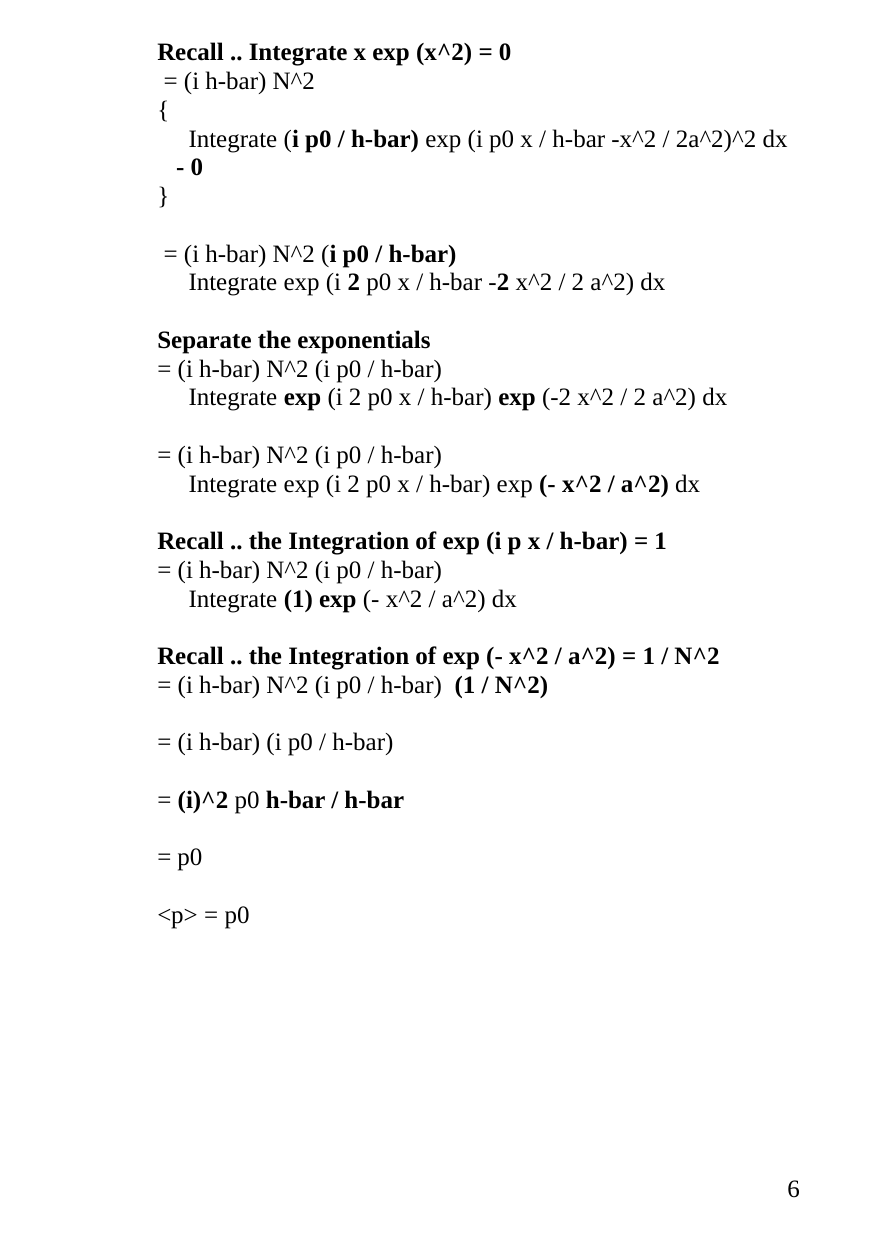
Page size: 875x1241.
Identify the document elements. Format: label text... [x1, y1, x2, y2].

table_cell [109, 555, 154, 612]
table_cell [109, 843, 154, 871]
table_cell [109, 871, 154, 900]
table_cell = (i h-bar) N^2 (i p0 / h-bar) Integrate (1) exp (- x^2 / a^2) dx [154, 555, 793, 612]
table_cell = (i)^2 p0 h-bar / h-bar [154, 785, 793, 814]
table_cell [154, 210, 793, 239]
table_cell = (i h-bar) N^2 { Integrate (i p0 / h-bar) exp (i p0 x / h-bar -x^2 / 2a^2)^2 dx - 0 } [154, 66, 793, 210]
table_cell [154, 411, 793, 440]
table_cell [109, 929, 154, 957]
table_cell = p0 [154, 843, 793, 871]
table_cell = (i h-bar) (i p0 / h-bar) [154, 728, 793, 756]
table_cell = (i h-bar) N^2 (i p0 / h-bar) Integrate exp (i 2 p0 x / h-bar) exp (- x^2 / a^2) dx [154, 440, 793, 497]
table_cell [154, 498, 793, 526]
table_cell [154, 814, 793, 842]
table_cell [109, 440, 154, 497]
table_cell Recall .. the Integration of exp (- x^2 / a^2) = 1 / N^2 [154, 641, 793, 670]
table_cell [109, 900, 154, 929]
table_cell = (i h-bar) N^2 (i p0 / h-bar) Integrate exp (i 2 p0 x / h-bar -2 x^2 / 2 a^2) dx [154, 239, 793, 296]
table_cell [109, 699, 154, 727]
table_cell [109, 411, 154, 440]
table_cell [109, 38, 154, 66]
table_cell = (i h-bar) N^2 (i p0 / h-bar) (1 / N^2) [154, 670, 793, 699]
table_cell [109, 670, 154, 699]
table_cell [109, 526, 154, 555]
table_cell [109, 613, 154, 641]
table_cell <p> = p0 [154, 900, 793, 929]
table_cell [109, 239, 154, 296]
table_cell [154, 871, 793, 900]
table_cell [154, 756, 793, 785]
table_cell [154, 699, 793, 727]
table_cell [109, 498, 154, 526]
table_cell Separate the exponentials [154, 325, 793, 354]
table_cell [109, 728, 154, 756]
table_cell Recall .. Integrate x exp (x^2) = 0 [154, 38, 793, 66]
table_cell [109, 354, 154, 411]
table_cell [154, 296, 793, 325]
table_cell [154, 613, 793, 641]
table_cell [109, 641, 154, 670]
table_cell [109, 296, 154, 325]
table_cell [109, 66, 154, 210]
table_cell Recall .. the Integration of exp (i p x / h-bar) = 1 [154, 526, 793, 555]
table_cell [109, 814, 154, 842]
table_cell [154, 929, 793, 957]
table_cell [109, 756, 154, 785]
table_cell [109, 325, 154, 354]
table_cell [109, 210, 154, 239]
table_cell = (i h-bar) N^2 (i p0 / h-bar) Integrate exp (i 2 p0 x / h-bar) exp (-2 x^2 / 2 a^2) dx [154, 354, 793, 411]
table_cell [109, 785, 154, 814]
